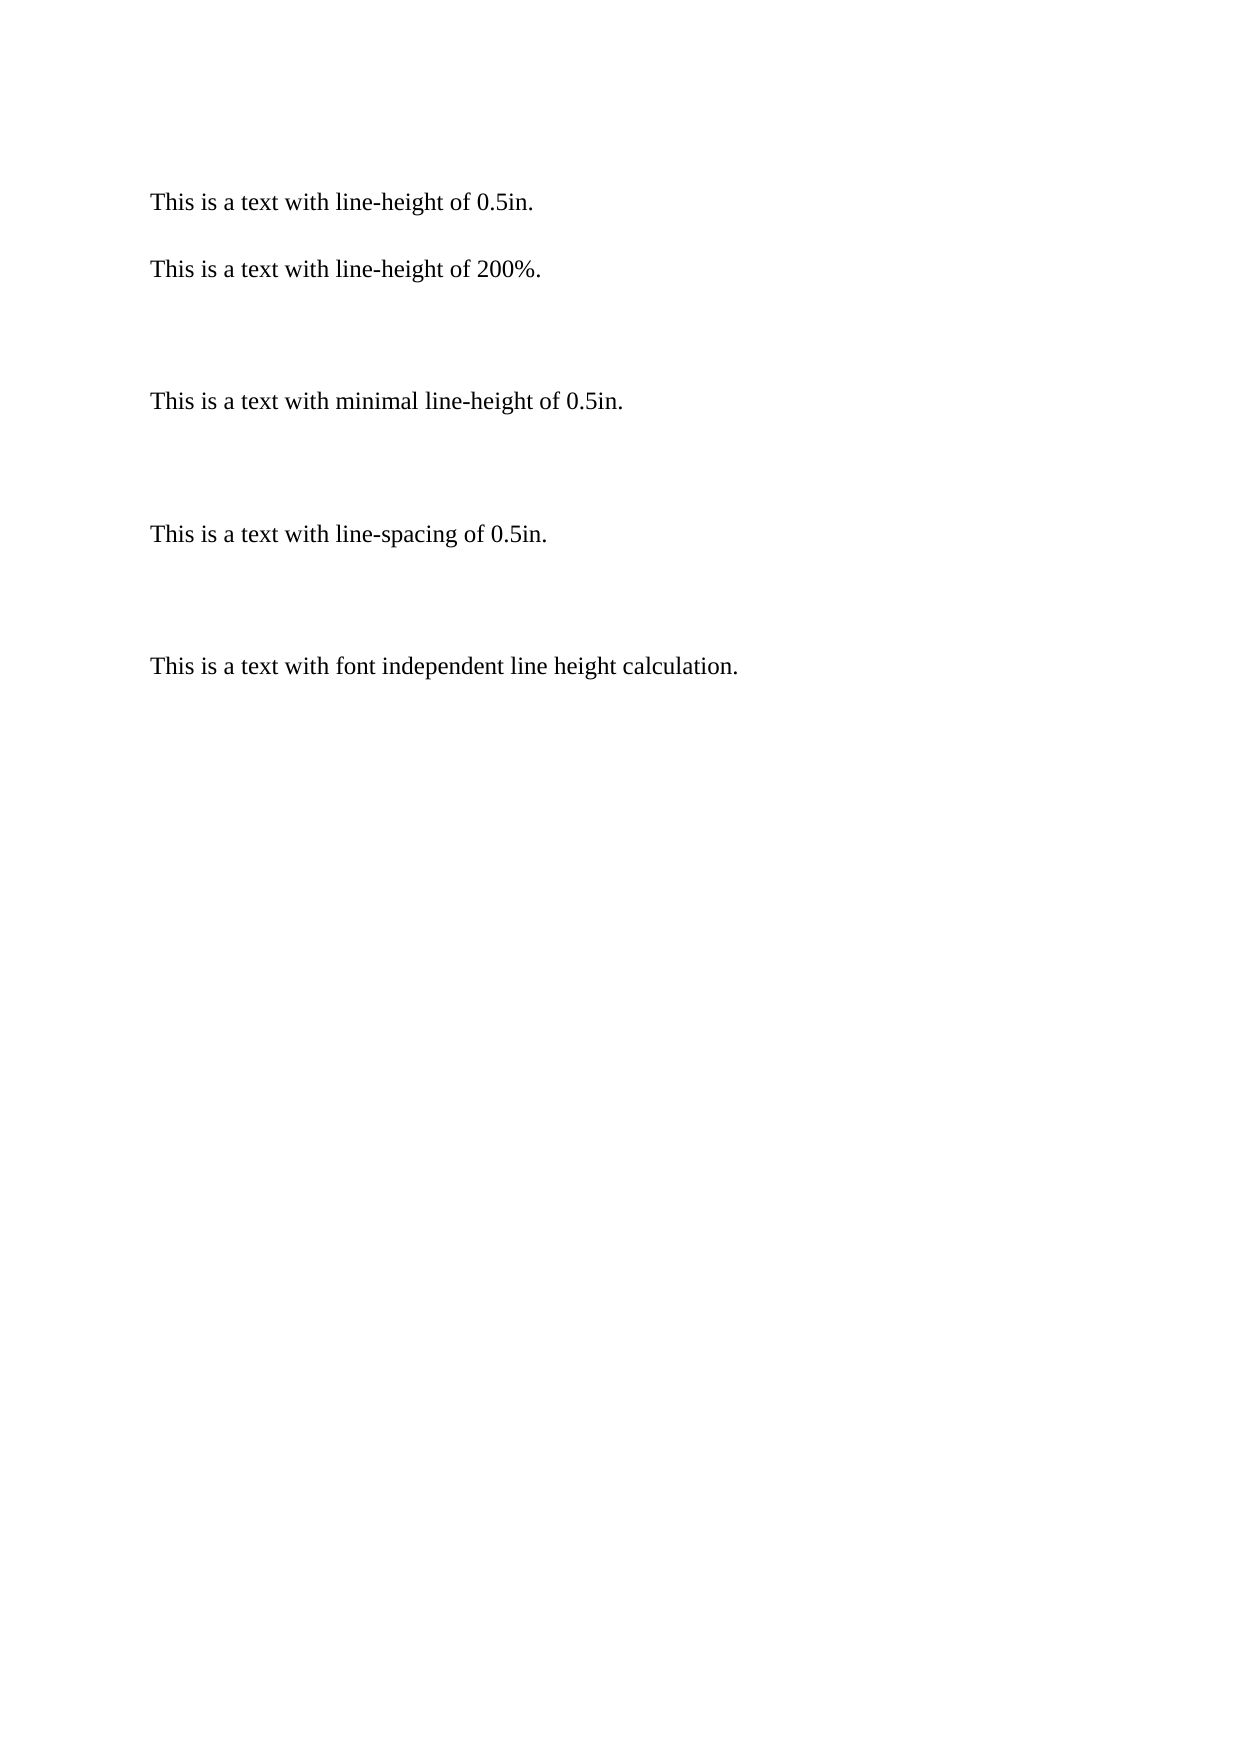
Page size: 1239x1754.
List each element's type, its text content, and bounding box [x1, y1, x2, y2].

text This is a text with line-height of 0.5in. [150, 150, 1089, 225]
text This is a text with font independent line height calculation. [150, 651, 1089, 680]
text This is a text with minimal line-height of 0.5in. [150, 340, 1089, 415]
text This is a text with line-spacing of 0.5in. [150, 519, 1089, 547]
text This is a text with line-height of 200%. [150, 254, 1089, 282]
